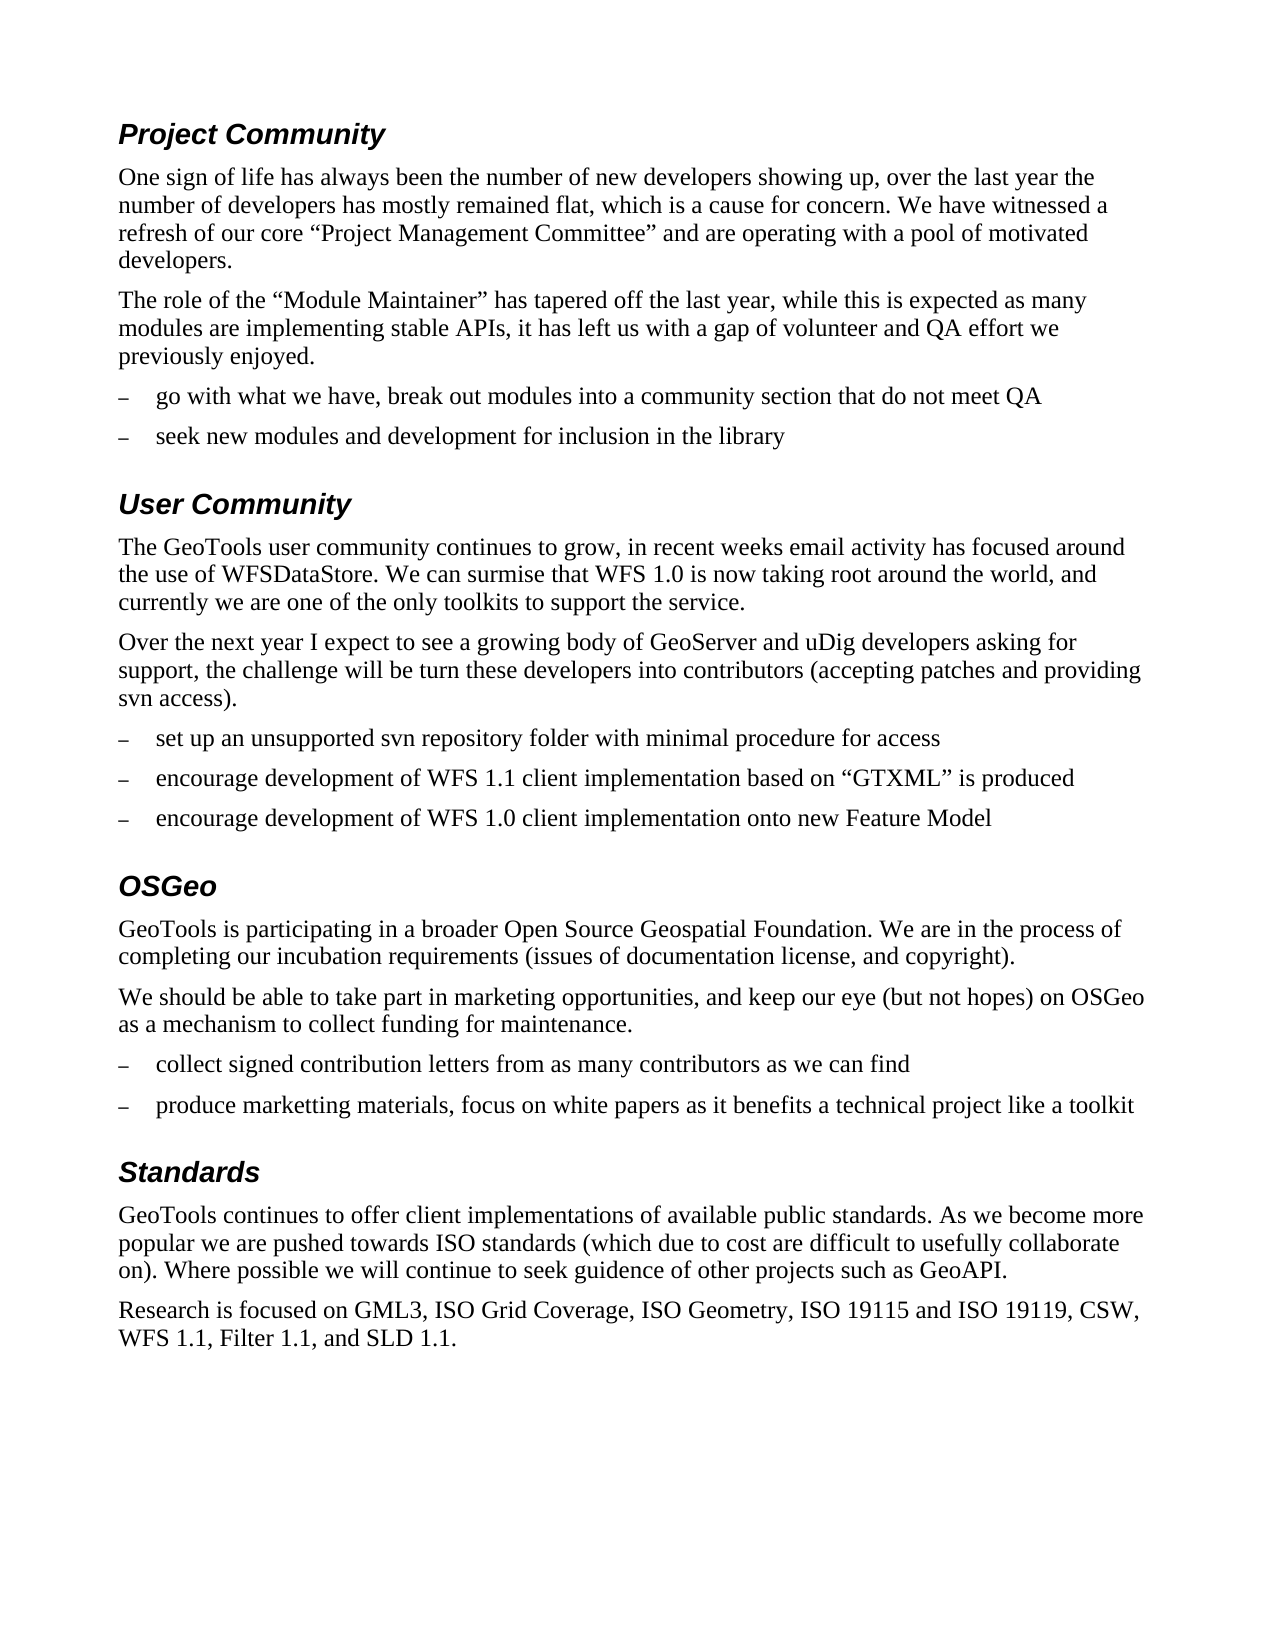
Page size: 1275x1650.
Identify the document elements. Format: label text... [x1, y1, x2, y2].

text GeoTools continues to offer client implementations of available public standards. As we become more popular we are pushed towards ISO standards (which due to cost are difficult to usefully collaborate on). Where possible we will continue to seek guidence of other projects such as GeoAPI. [118, 1201, 1157, 1284]
list set up an unsupported svn repository folder with minimal procedure for access [118, 724, 1157, 752]
list encourage development of WFS 1.0 client implementation onto new Feature Model [118, 804, 1157, 832]
text We should be able to take part in marketing opportunities, and keep our eye (but not hopes) on OSGeo as a mechanism to collect funding for maintenance. [118, 983, 1157, 1038]
subtitle OSGeo [118, 869, 1157, 902]
text Research is focused on GML3, ISO Grid Coverage, ISO Geometry, ISO 19115 and ISO 19119, CSW, WFS 1.1, Filter 1.1, and SLD 1.1. [118, 1297, 1157, 1352]
list encourage development of WFS 1.1 client implementation based on “GTXML” is produced [118, 764, 1157, 792]
list produce marketting materials, focus on white papers as it benefits a technical project like a toolkit [118, 1091, 1157, 1118]
text Over the next year I expect to see a growing body of GeoServer and uDig developers asking for support, the challenge will be turn these developers into contributors (accepting patches and providing svn access). [118, 628, 1157, 711]
list go with what we have, break out modules into a community section that do not meet QA [118, 382, 1157, 410]
text The role of the “Module Maintainer” has tapered off the last year, while this is expected as many modules are implementing stable APIs, it has left us with a gap of volunteer and QA effort we previously enjoyed. [118, 287, 1157, 370]
text One sign of life has always been the number of new developers showing up, over the last year the number of developers has mostly remained flat, which is a cause for concern. We have witnessed a refresh of our core “Project Management Committee” and are operating with a pool of motivated developers. [118, 163, 1157, 274]
list seek new modules and development for inclusion in the library [118, 422, 1157, 450]
text The GeoTools user community continues to grow, in recent weeks email activity has focused around the use of WFSDataStore. We can surmise that WFS 1.0 is now taking root around the world, and currently we are one of the only toolkits to support the service. [118, 533, 1157, 616]
subtitle Project Community [118, 118, 1157, 151]
subtitle Standards [118, 1156, 1157, 1188]
list collect signed contribution letters from as many contributors as we can find [118, 1051, 1157, 1078]
text GeoTools is participating in a broader Open Source Geospatial Foundation. We are in the process of completing our incubation requirements (issues of documentation license, and copyright). [118, 915, 1157, 970]
subtitle User Community [118, 488, 1157, 520]
